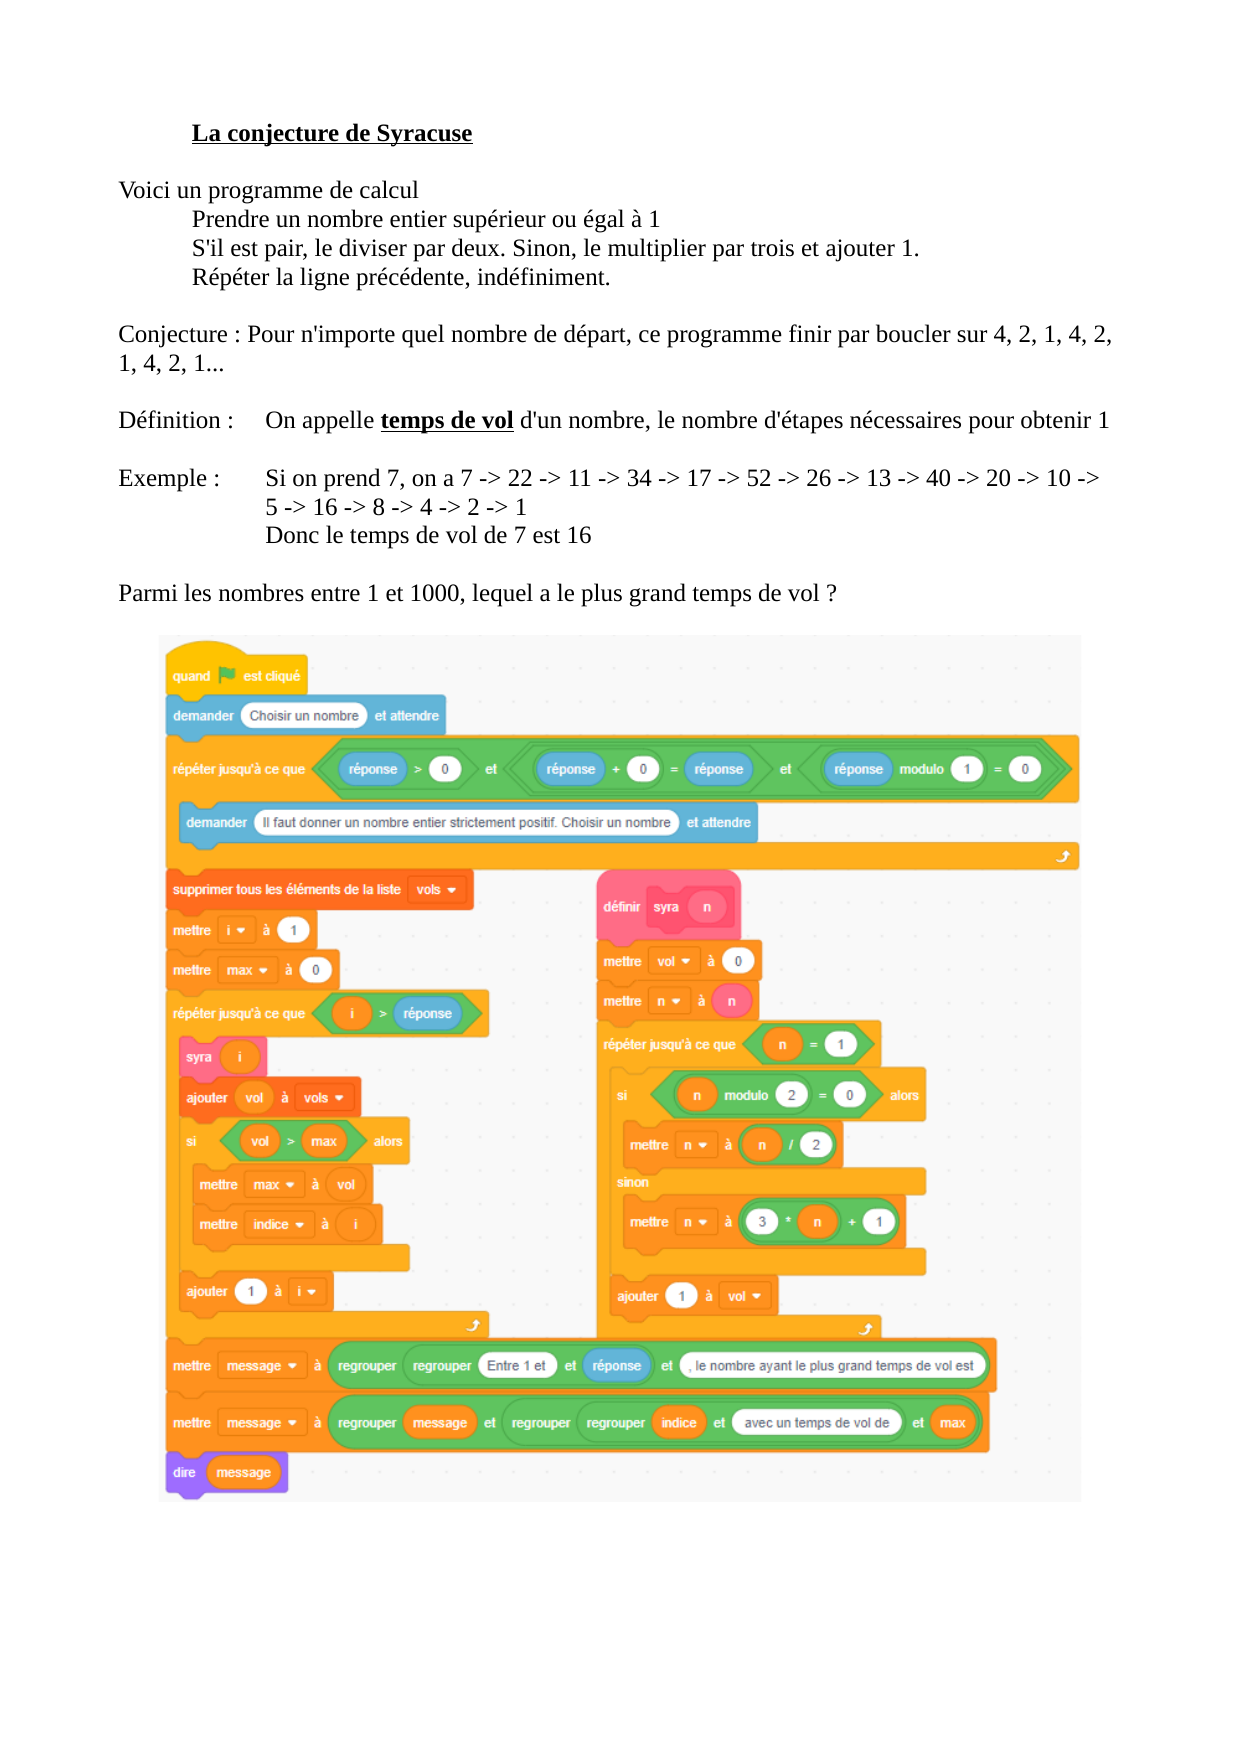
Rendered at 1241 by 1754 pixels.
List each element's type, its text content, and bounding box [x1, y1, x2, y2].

text Voici un programme de calcul [118, 176, 1122, 204]
picture [158, 635, 1082, 1502]
text Donc le temps de vol de 7 est 16 [118, 521, 1122, 549]
text La conjecture de Syracuse [118, 118, 1122, 147]
text Conjecture : Pour n'importe quel nombre de départ, ce programme finir par boucler sur 4, 2, 1, 4, 2, 1, 4, 2, 1... [118, 319, 1122, 377]
text Parmi les nombres entre 1 et 1000, lequel a le plus grand temps de vol ? [118, 578, 1122, 607]
text S'il est pair, le diviser par deux. Sinon, le multiplier par trois et ajouter 1. [118, 233, 1122, 262]
text Définition : On appelle temps de vol d'un nombre, le nombre d'étapes nécessaires pour obtenir 1 [118, 406, 1122, 434]
text 5 -> 16 -> 8 -> 4 -> 2 -> 1 [118, 492, 1122, 521]
text Exemple : Si on prend 7, on a 7 -> 22 -> 11 -> 34 -> 17 -> 52 -> 26 -> 13 -> 40 -> 20 -> 10 -> [118, 463, 1122, 492]
text Prendre un nombre entier supérieur ou égal à 1 [118, 204, 1122, 233]
text Répéter la ligne précédente, indéfiniment. [118, 262, 1122, 291]
